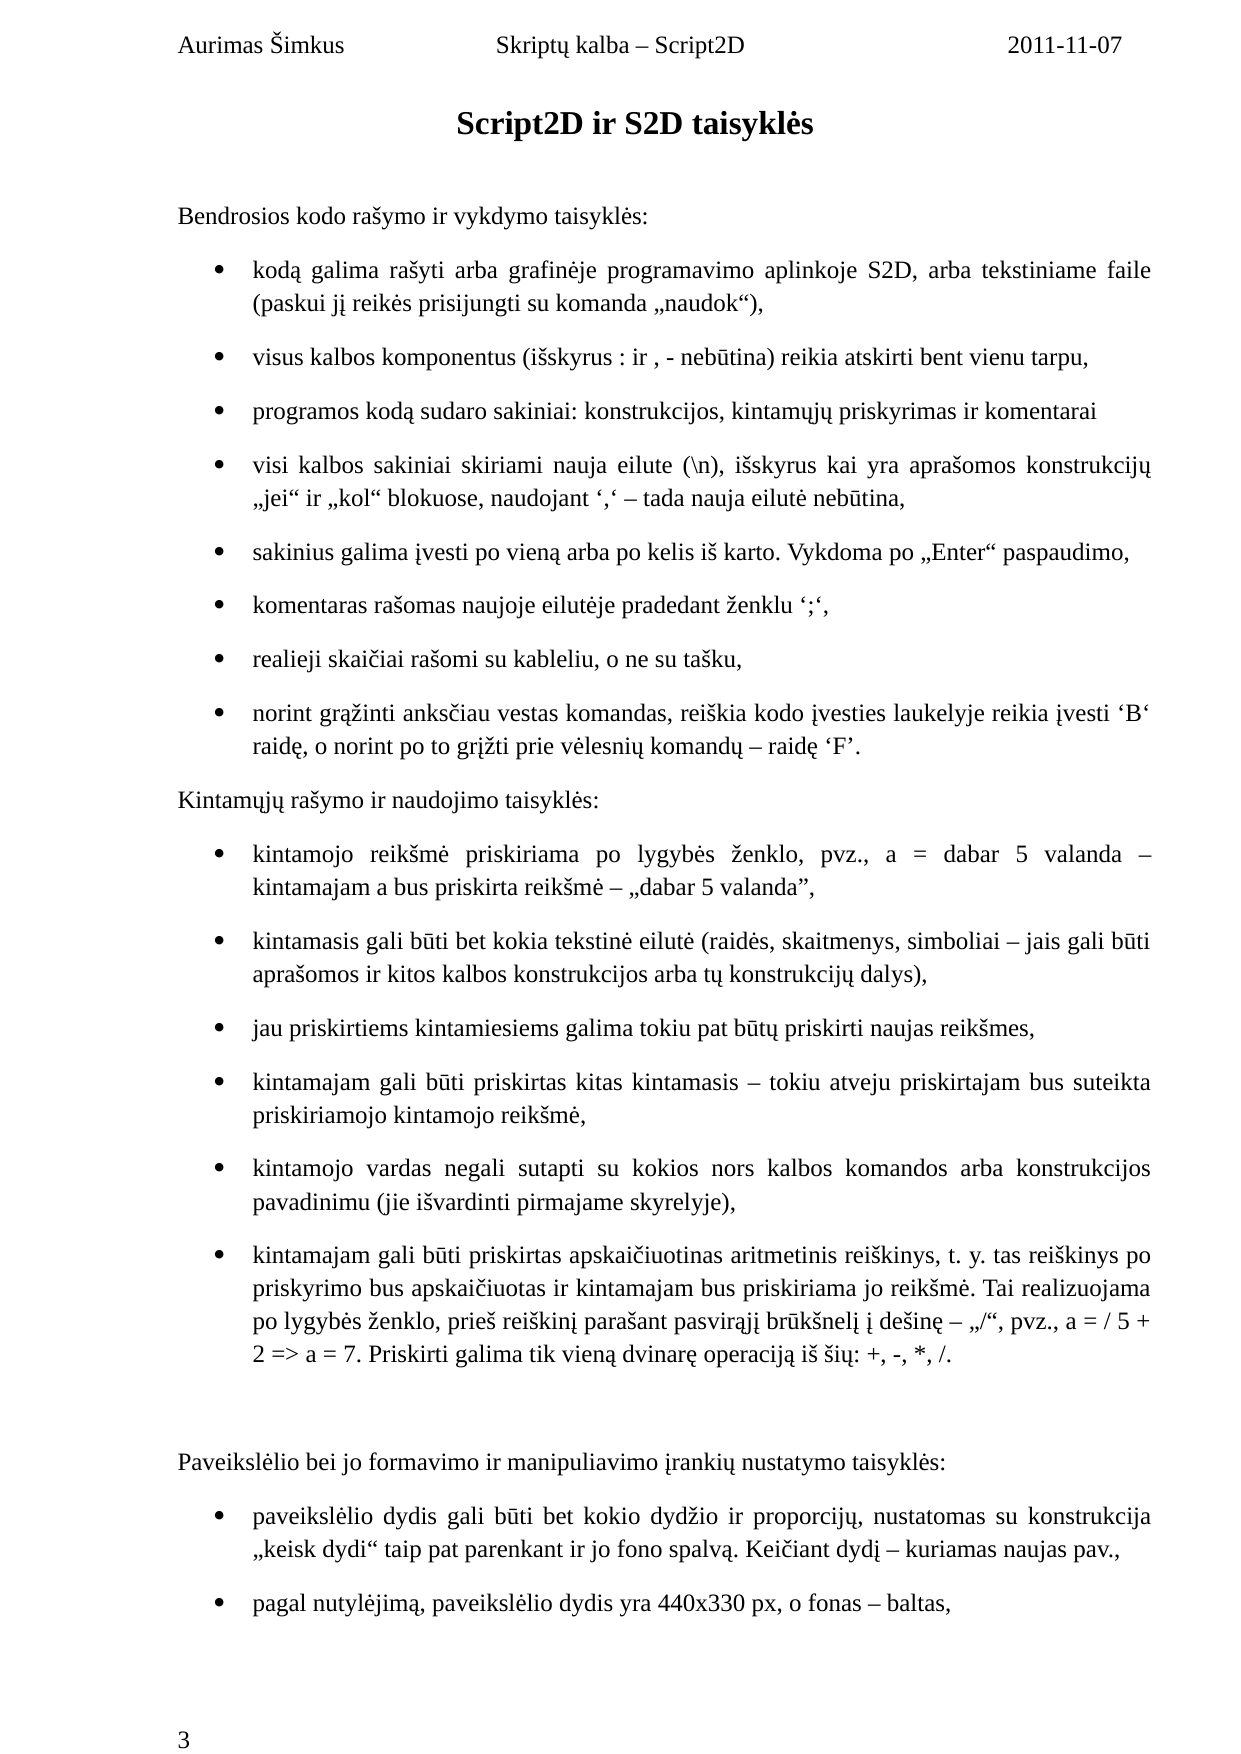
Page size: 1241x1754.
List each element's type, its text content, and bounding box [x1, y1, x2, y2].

text Paveikslėlio bei jo formavimo ir manipuliavimo įrankių nustatymo taisyklės: [118, 1447, 1152, 1476]
text Bendrosios kodo rašymo ir vykdymo taisyklės: [118, 201, 1152, 230]
list visi kalbos sakiniai skiriami nauja eilute (\n), išskyrus kai yra aprašomos konstrukcijų „jei“ ir „kol“ blokuose, naudojant ‘,‘ – tada nauja eilutė nebūtina, [215, 450, 1152, 512]
list norint grąžinti anksčiau vestas komandas, reiškia kodo įvesties laukelyje reikia įvesti ‘B‘ raidę, o norint po to grįžti prie vėlesnių komandų – raidę ‘F’. [215, 698, 1152, 760]
list kintamojo vardas negali sutapti su kokios nors kalbos komandos arba konstrukcijos pavadinimu (jie išvardinti pirmajame skyrelyje), [215, 1153, 1152, 1215]
list kodą galima rašyti arba grafinėje programavimo aplinkoje S2D, arba tekstiniame faile (paskui jį reikės prisijungti su komanda „naudok“), [215, 255, 1152, 317]
list paveikslėlio dydis gali būti bet kokio dydžio ir proporcijų, nustatomas su konstrukcija „keisk dydi“ taip pat parenkant ir jo fono spalvą. Keičiant dydį – kuriamas naujas pav., [215, 1501, 1152, 1563]
list kintamajam gali būti priskirtas apskaičiuotinas aritmetinis reiškinys, t. y. tas reiškinys po priskyrimo bus apskaičiuotas ir kintamajam bus priskiriama jo reikšmė. Tai realizuojama po lygybės ženklo, prieš reiškinį parašant pasvirąjį brūkšnelį į dešinę – „/“, pvz., a = / 5 + 2 => a = 7. Priskirti galima tik vieną dvinarę operaciją iš šių: +, -, *, /. [215, 1240, 1152, 1368]
list kintamasis gali būti bet kokia tekstinė eilutė (raidės, skaitmenys, simboliai – jais gali būti aprašomos ir kitos kalbos konstrukcijos arba tų konstrukcijų dalys), [215, 926, 1152, 988]
list kintamojo reikšmė priskiriama po lygybės ženklo, pvz., a = dabar 5 valanda – kintamajam a bus priskirta reikšmė – „dabar 5 valanda”, [215, 839, 1152, 901]
list realieji skaičiai rašomi su kableliu, o ne su tašku, [215, 644, 1152, 673]
list sakinius galima įvesti po vieną arba po kelis iš karto. Vykdoma po „Enter“ paspaudimo, [215, 537, 1152, 566]
list pagal nutylėjimą, paveikslėlio dydis yra 440x330 px, o fonas – baltas, [215, 1588, 1152, 1617]
list visus kalbos komponentus (išskyrus : ir , - nebūtina) reikia atskirti bent vienu tarpu, [215, 342, 1152, 371]
text Kintamųjų rašymo ir naudojimo taisyklės: [118, 785, 1152, 814]
list jau priskirtiems kintamiesiems galima tokiu pat būtų priskirti naujas reikšmes, [215, 1013, 1152, 1042]
list programos kodą sudaro sakiniai: konstrukcijos, kintamųjų priskyrimas ir komentarai [215, 396, 1152, 425]
list kintamajam gali būti priskirtas kitas kintamasis – tokiu atveju priskirtajam bus suteikta priskiriamojo kintamojo reikšmė, [215, 1067, 1152, 1128]
subtitle Script2D ir S2D taisyklės [118, 103, 1152, 142]
list komentaras rašomas naujoje eilutėje pradedant ženklu ‘;‘, [215, 591, 1152, 619]
